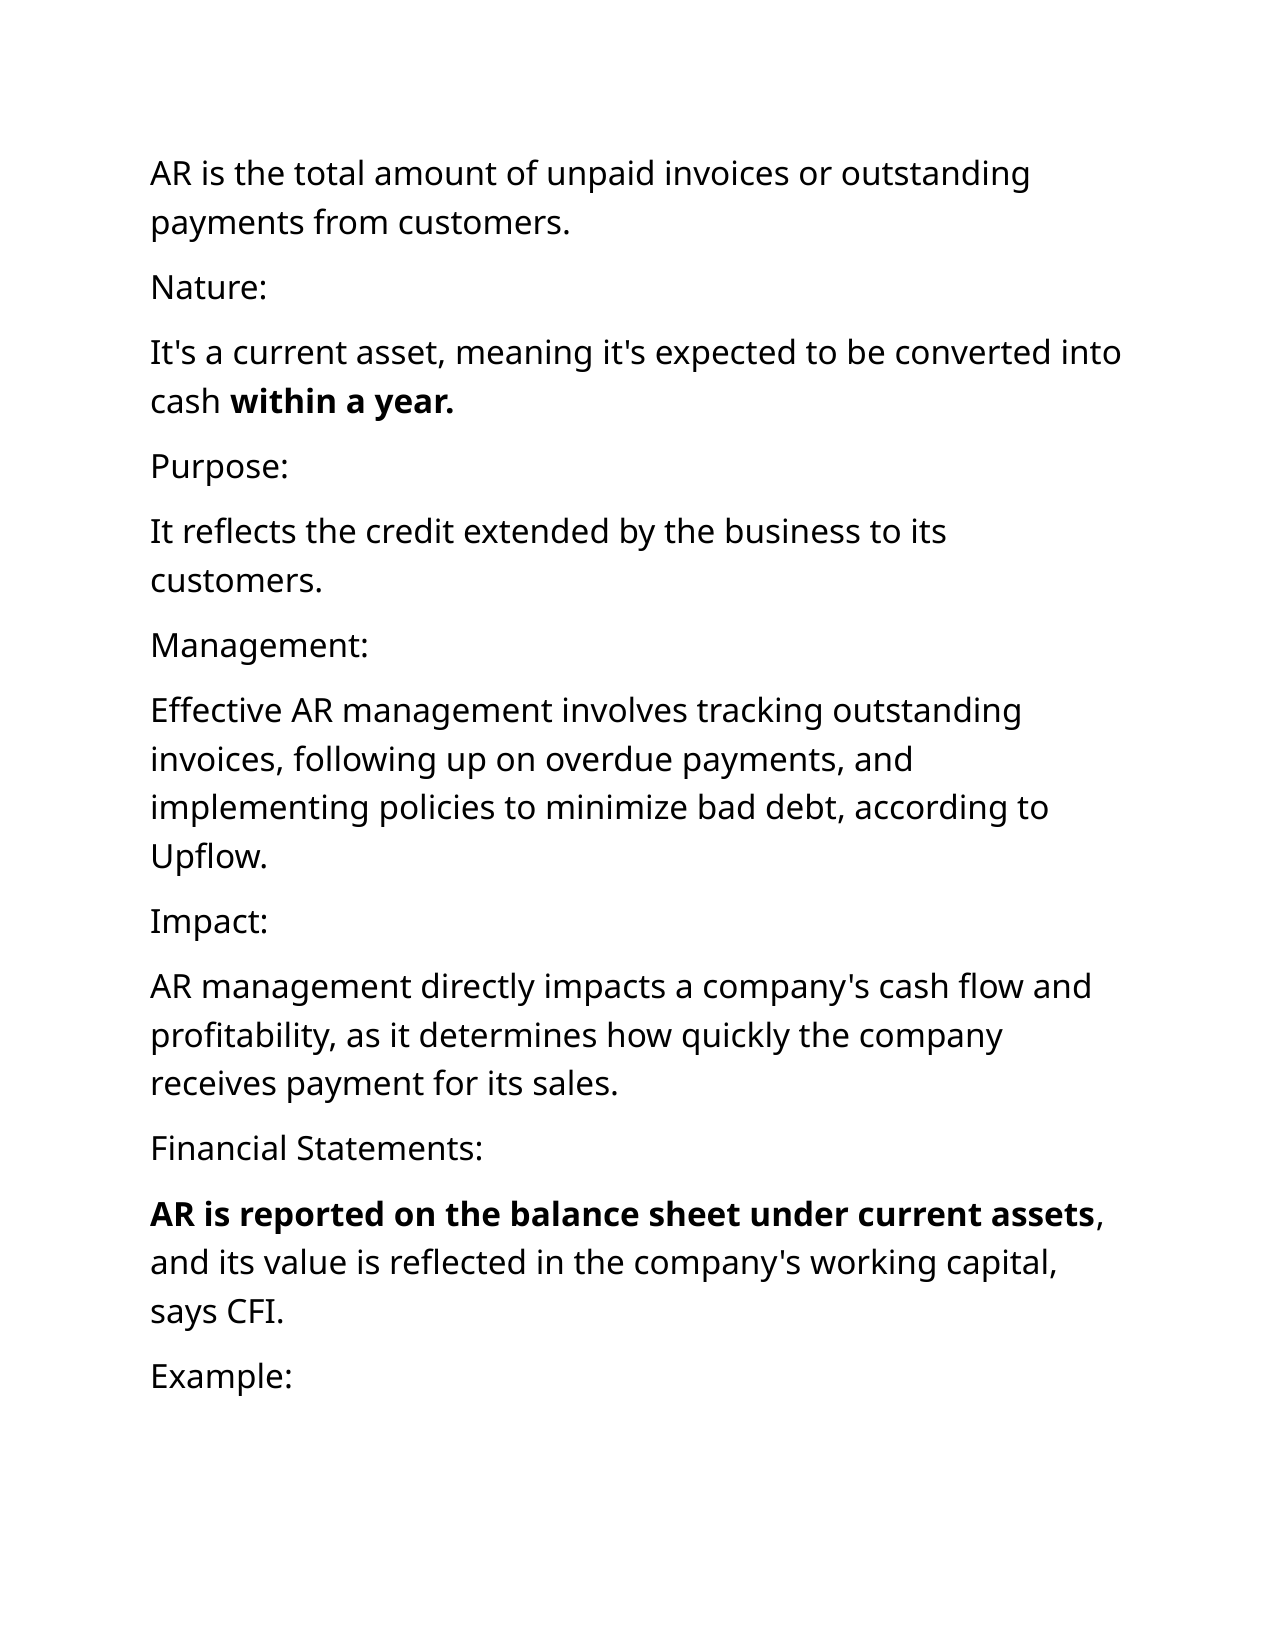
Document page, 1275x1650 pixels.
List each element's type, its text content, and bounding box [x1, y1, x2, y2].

text Example: [150, 1353, 1125, 1398]
text AR management directly impacts a company's cash flow and profitability, as it determines how quickly the company receives payment for its sales. [150, 963, 1125, 1105]
text Effective AR management involves tracking outstanding invoices, following up on overdue payments, and implementing policies to minimize bad debt, according to Upflow. [150, 687, 1125, 878]
text Management: [150, 622, 1125, 667]
text AR is reported on the balance sheet under current assets, and its value is reflected in the company's working capital, says CFI. [150, 1190, 1125, 1333]
text Impact: [150, 898, 1125, 943]
text Nature: [150, 264, 1125, 309]
text Purpose: [150, 443, 1125, 488]
text It's a current asset, meaning it's expected to be converted into cash within a year. [150, 329, 1125, 423]
text It reflects the credit extended by the business to its customers. [150, 508, 1125, 602]
text AR is the total amount of unpaid invoices or outstanding payments from customers. [150, 150, 1125, 244]
text Financial Statements: [150, 1125, 1125, 1171]
